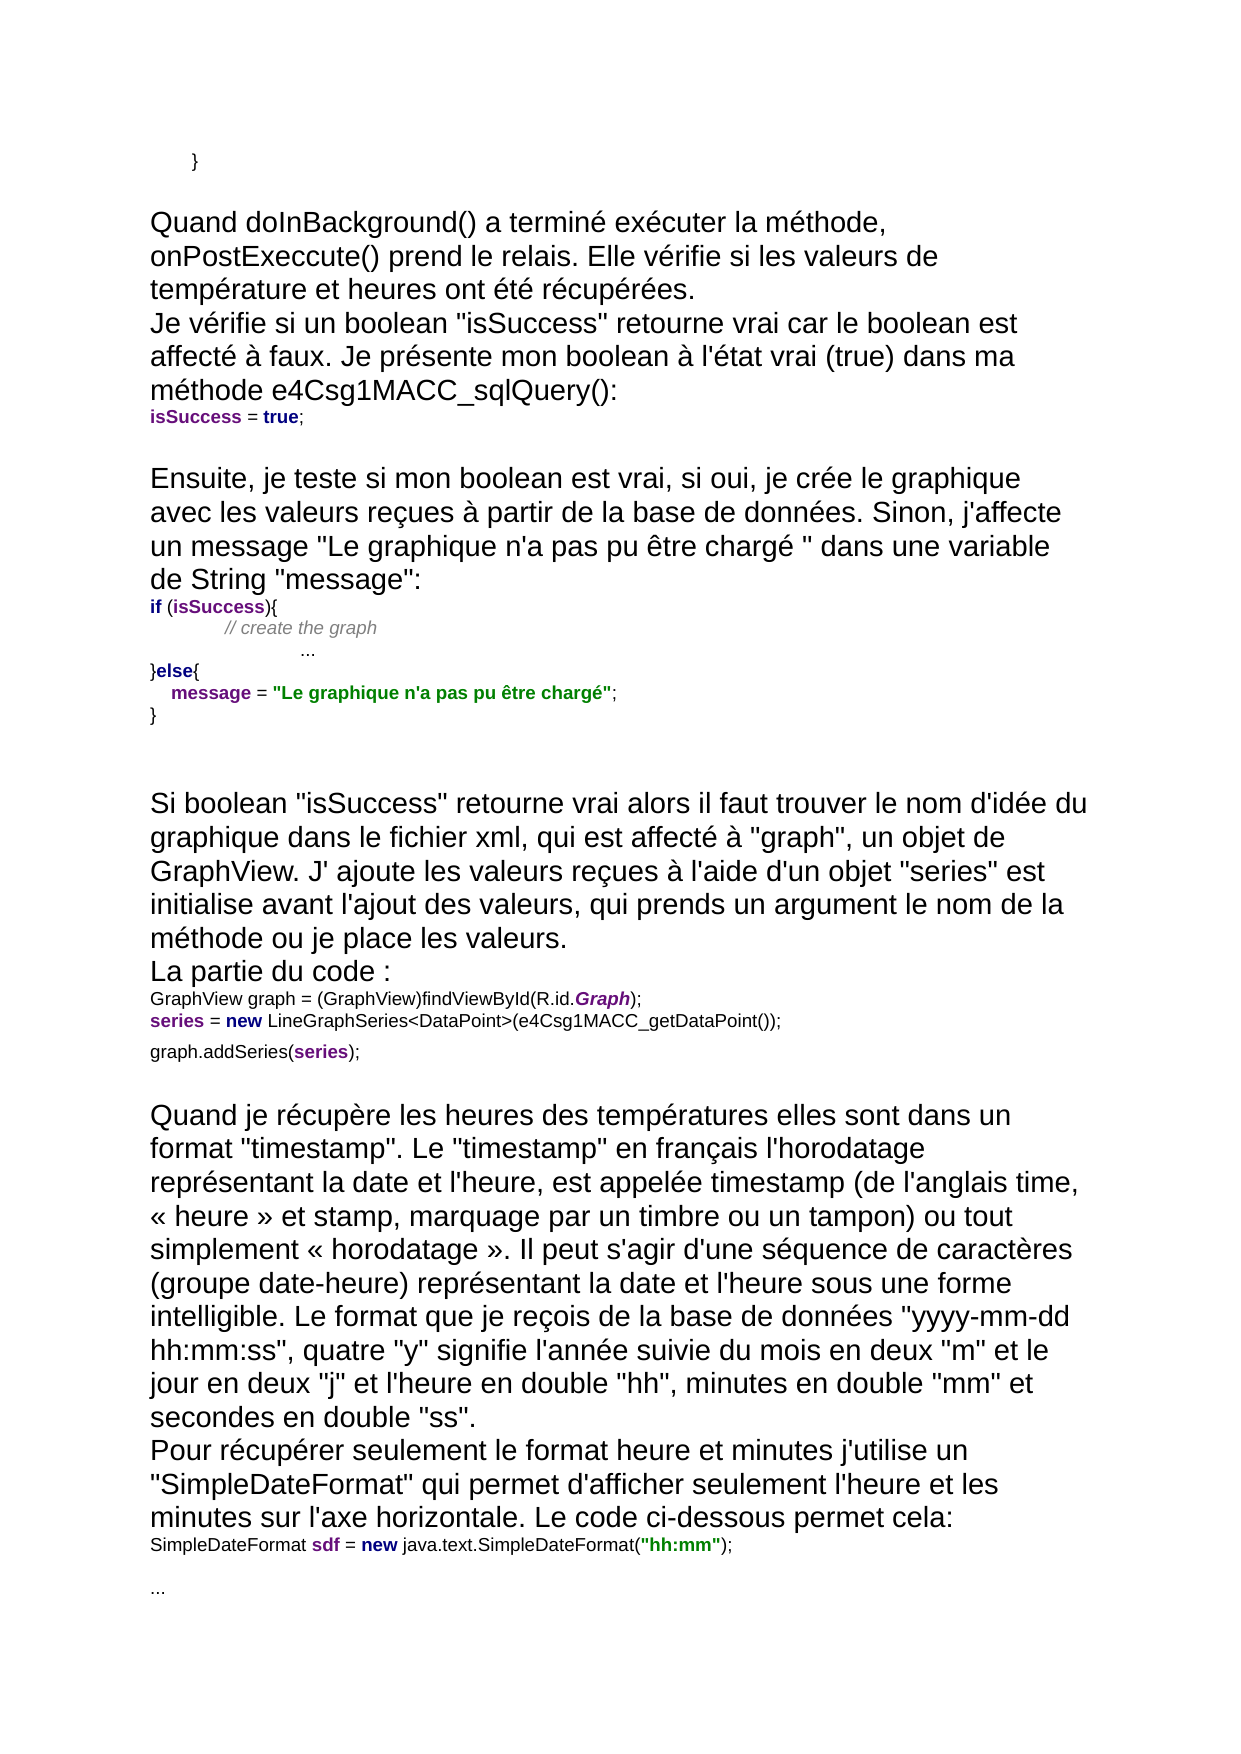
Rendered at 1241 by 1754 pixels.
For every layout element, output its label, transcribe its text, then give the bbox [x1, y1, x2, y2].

text Je vérifie si un boolean "isSuccess" retourne vrai car le boolean est affecté à faux. Je présente mon boolean à l'état vrai (true) dans ma méthode e4Csg1MACC_sqlQuery(): [150, 306, 1090, 406]
text SimpleDateFormat sdf = new java.text.SimpleDateFormat("hh:mm"); [150, 1534, 1090, 1556]
text }else{ message = "Le graphique n'a pas pu être chargé"; } [150, 660, 1090, 753]
text if (isSuccess){ [150, 596, 1090, 617]
text Ensuite, je teste si mon boolean est vrai, si oui, je crée le graphique avec les valeurs reçues à partir de la base de données. Sinon, j'affecte un message "Le graphique n'a pas pu être chargé " dans une variable de String "message": [150, 461, 1090, 596]
text GraphView graph = (GraphView)findViewById(R.id.Graph); series = new LineGraphSeries<DataPoint>(e4Csg1MACC_getDataPoint()); graph.addSeries(series); [150, 988, 1090, 1064]
text isSuccess = true; [150, 406, 1090, 428]
text Si boolean "isSuccess" retourne vrai alors il faut trouver le nom d'idée du graphique dans le fichier xml, qui est affecté à "graph", un objet de GraphView. J' ajoute les valeurs reçues à l'aide d'un objet "series" est initialise avant l'ajout des valeurs, qui prends un argument le nom de la méthode ou je place les valeurs. [150, 787, 1090, 954]
text // create the graph [150, 617, 1090, 639]
text Quand doInBackground() a terminé exécuter la méthode, onPostExeccute() prend le relais. Elle vérifie si les valeurs de température et heures ont été récupérées. [150, 205, 1090, 306]
text ... [150, 639, 1090, 660]
text } [150, 150, 1090, 172]
text ... [150, 1577, 1090, 1599]
text Quand je récupère les heures des températures elles sont dans un format "timestamp". Le "timestamp" en français l'horodatage représentant la date et l'heure, est appelée timestamp (de l'anglais time, « heure » et stamp, marquage par un timbre ou un tampon) ou tout simplement « horodatage ». Il peut s'agir d'une séquence de caractères (groupe date-heure) représentant la date et l'heure sous une forme intelligible. Le format que je reçois de la base de données "yyyy-mm-dd hh:mm:ss", quatre "y" signifie l'année suivie du mois en deux "m" et le jour en deux "j" et l'heure en double "hh", minutes en double "mm" et secondes en double "ss". [150, 1098, 1090, 1433]
text Pour récupérer seulement le format heure et minutes j'utilise un "SimpleDateFormat" qui permet d'afficher seulement l'heure et les minutes sur l'axe horizontale. Le code ci-dessous permet cela: [150, 1433, 1090, 1534]
text La partie du code : [150, 954, 1090, 988]
